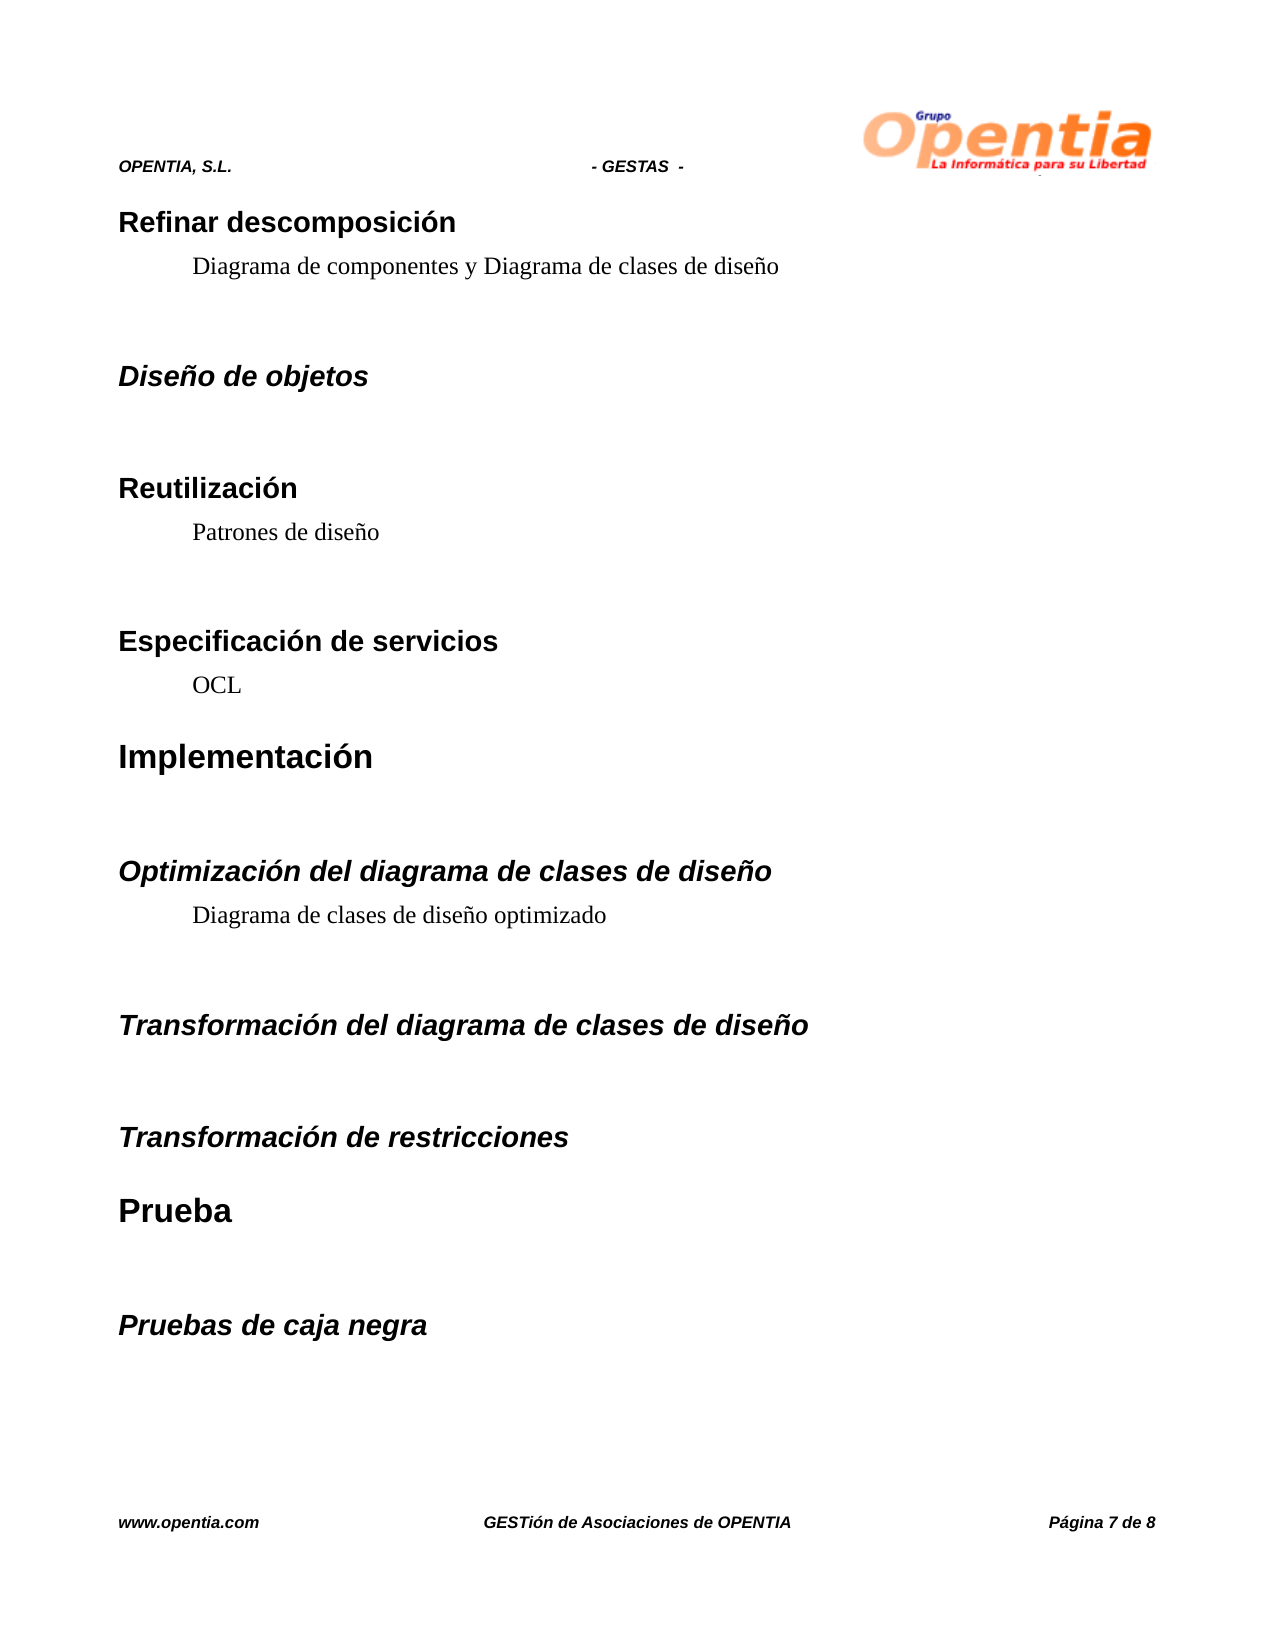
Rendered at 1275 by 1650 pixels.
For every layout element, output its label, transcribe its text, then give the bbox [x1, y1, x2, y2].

subtitle Transformación del diagrama de clases de diseño [118, 1008, 1157, 1041]
subtitle Refinar descomposición [118, 205, 1157, 239]
text Patrones de diseño [118, 517, 1157, 546]
picture [858, 106, 1157, 175]
subtitle Optimización del diagrama de clases de diseño [118, 854, 1157, 888]
subtitle Implementación [118, 737, 1157, 775]
subtitle Transformación de restricciones [118, 1120, 1157, 1153]
subtitle Pruebas de caja negra [118, 1308, 1157, 1342]
subtitle Especificación de servicios [118, 624, 1157, 658]
text Diagrama de clases de diseño optimizado [118, 900, 1157, 929]
text OCL [118, 671, 1157, 699]
subtitle Diseño de objetos [118, 359, 1157, 392]
subtitle Reutilización [118, 471, 1157, 504]
text Diagrama de componentes y Diagrama de clases de diseño [118, 251, 1157, 280]
subtitle Prueba [118, 1191, 1157, 1230]
